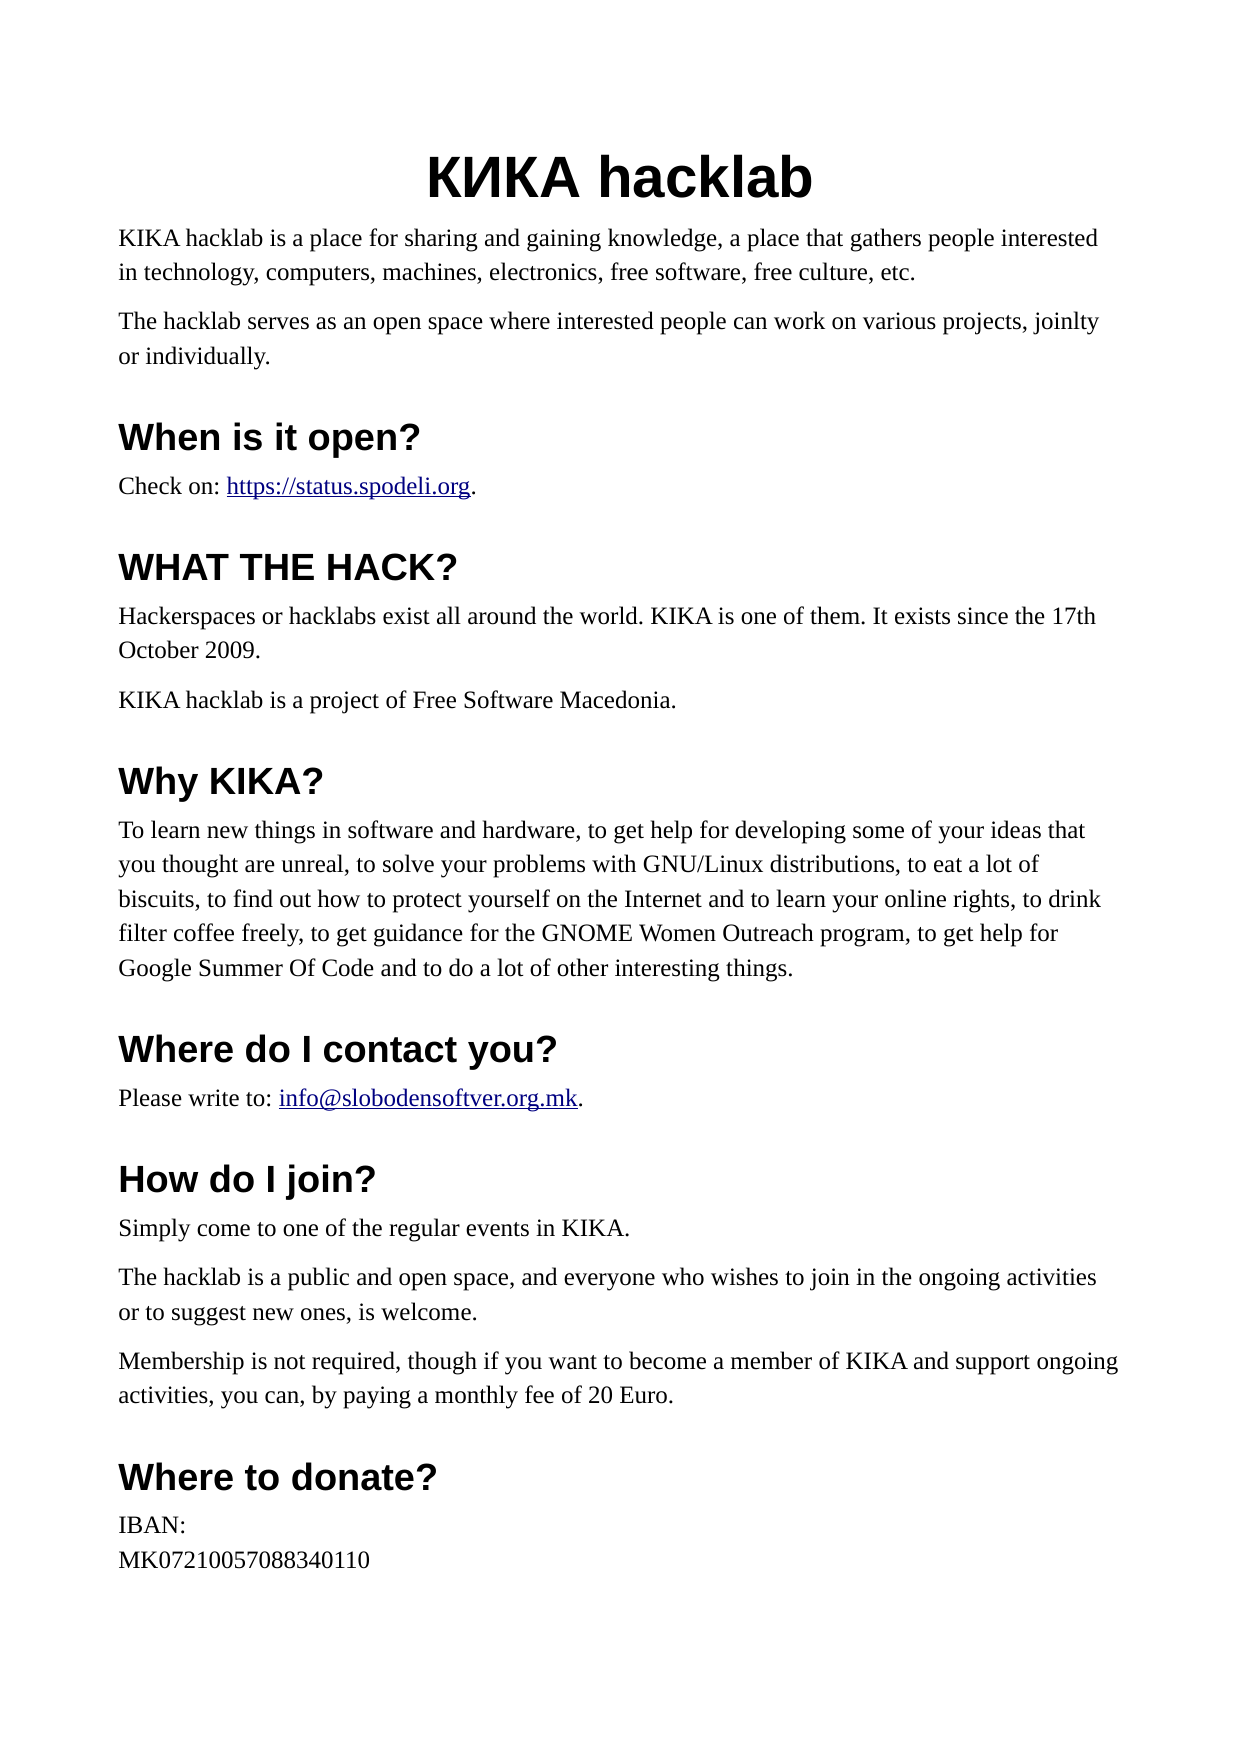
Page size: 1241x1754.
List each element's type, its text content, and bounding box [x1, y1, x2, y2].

text IBAN: MK07210057088340110 [118, 1511, 1122, 1574]
text Please write to: info@slobodensoftver.org.mk. [118, 1083, 1122, 1112]
subtitle Where do I contact you? [118, 1027, 1122, 1071]
text Hackerspaces or hacklabs exist all around the world. KIKA is one of them. It exists since the 17th October 2009. [118, 601, 1122, 664]
text The hacklab is a public and open space, and everyone who wishes to join in the ongoing activities or to suggest new ones, is welcome. [118, 1262, 1122, 1326]
text Simply come to one of the regular events in KIKA. [118, 1213, 1122, 1242]
subtitle WHAT THE HACK? [118, 545, 1122, 589]
text KIKA hacklab is a place for sharing and gaining knowledge, a place that gathers people interested in technology, computers, machines, electronics, free software, free culture, etc. [118, 223, 1122, 286]
text To learn new things in software and hardware, to get help for developing some of your ideas that you thought are unreal, to solve your problems with GNU/Linux distributions, to eat a lot of biscuits, to find out how to protect yourself on the Internet and to learn your online rights, to drink filter coffee freely, to get guidance for the GNOME Women Outreach program, to get help for Google Summer Of Code and to do a lot of other interesting things. [118, 815, 1122, 982]
title КИКА hacklab [118, 143, 1122, 210]
subtitle When is it open? [118, 415, 1122, 458]
text The hacklab serves as an open space where interested people can work on various projects, joinlty or individually. [118, 306, 1122, 369]
text Check on: https://status.spodeli.org. [118, 471, 1122, 500]
subtitle Where to donate? [118, 1454, 1122, 1498]
text Membership is not required, though if you want to become a member of KIKA and support ongoing activities, you can, by paying a monthly fee of 20 Euro. [118, 1346, 1122, 1409]
subtitle How do I join? [118, 1157, 1122, 1201]
text KIKA hacklab is a project of Free Software Macedonia. [118, 685, 1122, 713]
subtitle Why KIKA? [118, 759, 1122, 802]
